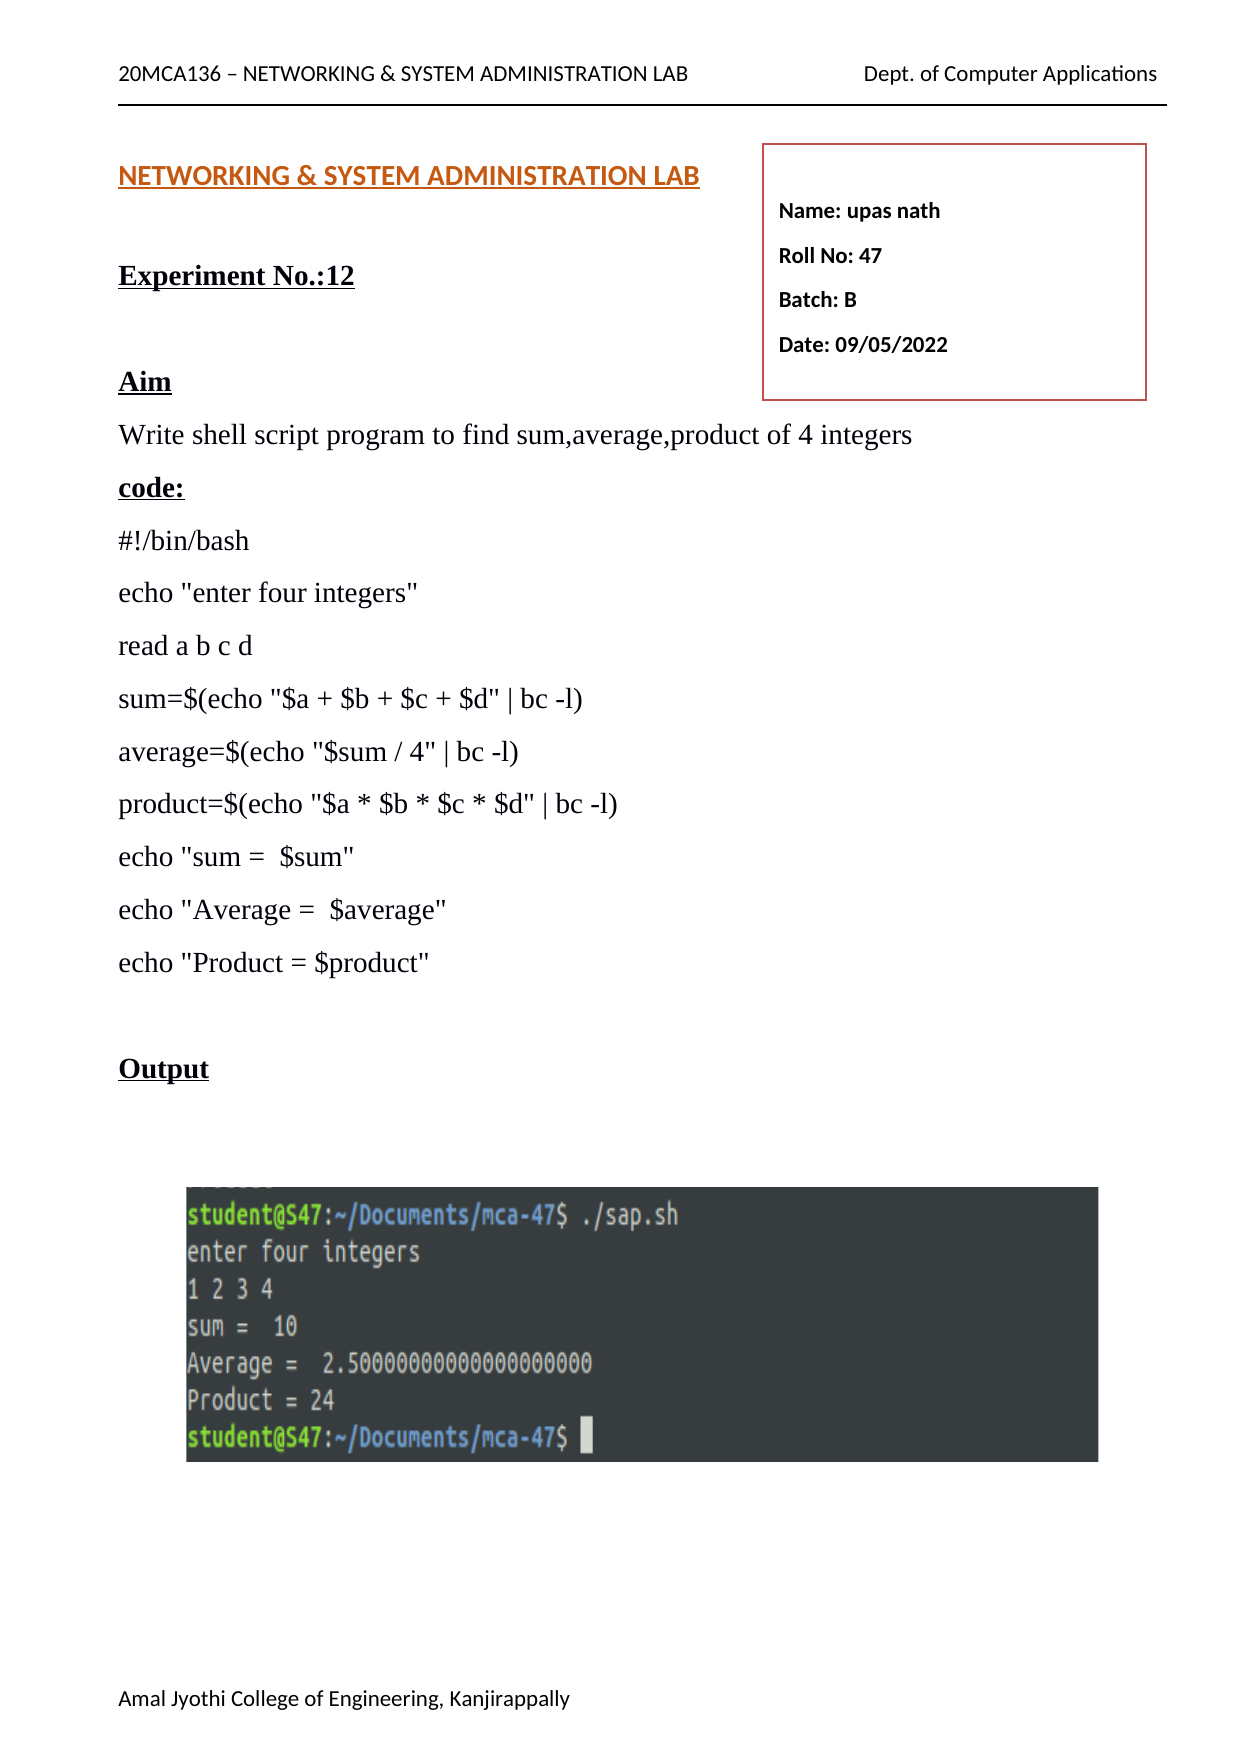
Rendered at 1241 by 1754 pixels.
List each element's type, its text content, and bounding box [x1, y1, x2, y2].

text Date: 09/05/2022 [778, 330, 1131, 358]
text [1147, 364, 1167, 398]
text Name: upas nath [778, 196, 1131, 224]
text Experiment No.:12 [118, 258, 762, 292]
text #!/bin/bash [118, 523, 1167, 556]
text read a b c d [118, 628, 1167, 662]
text echo "Product = $product" [118, 945, 1167, 979]
text sum=$(echo "$a + $b + $c + $d" | bc -l) [118, 681, 1167, 714]
text echo "enter four integers" [118, 575, 1167, 609]
text Aim [118, 364, 762, 398]
text echo "sum = $sum" [118, 839, 1167, 873]
text product=$(echo "$a * $b * $c * $d" | bc -l) [118, 787, 1167, 820]
text NETWORKING & SYSTEM ADMINISTRATION LAB [118, 157, 762, 192]
text Roll No: 47 [778, 241, 1131, 269]
text echo "Average = $average" [118, 892, 1167, 926]
text Batch: B [778, 286, 1131, 314]
text code: [118, 470, 1167, 503]
text average=$(echo "$sum / 4" | bc -l) [118, 734, 1167, 767]
text Write shell script program to find sum,average,product of 4 integers [118, 417, 1167, 451]
text [1147, 258, 1167, 292]
text Output [118, 1051, 1167, 1084]
